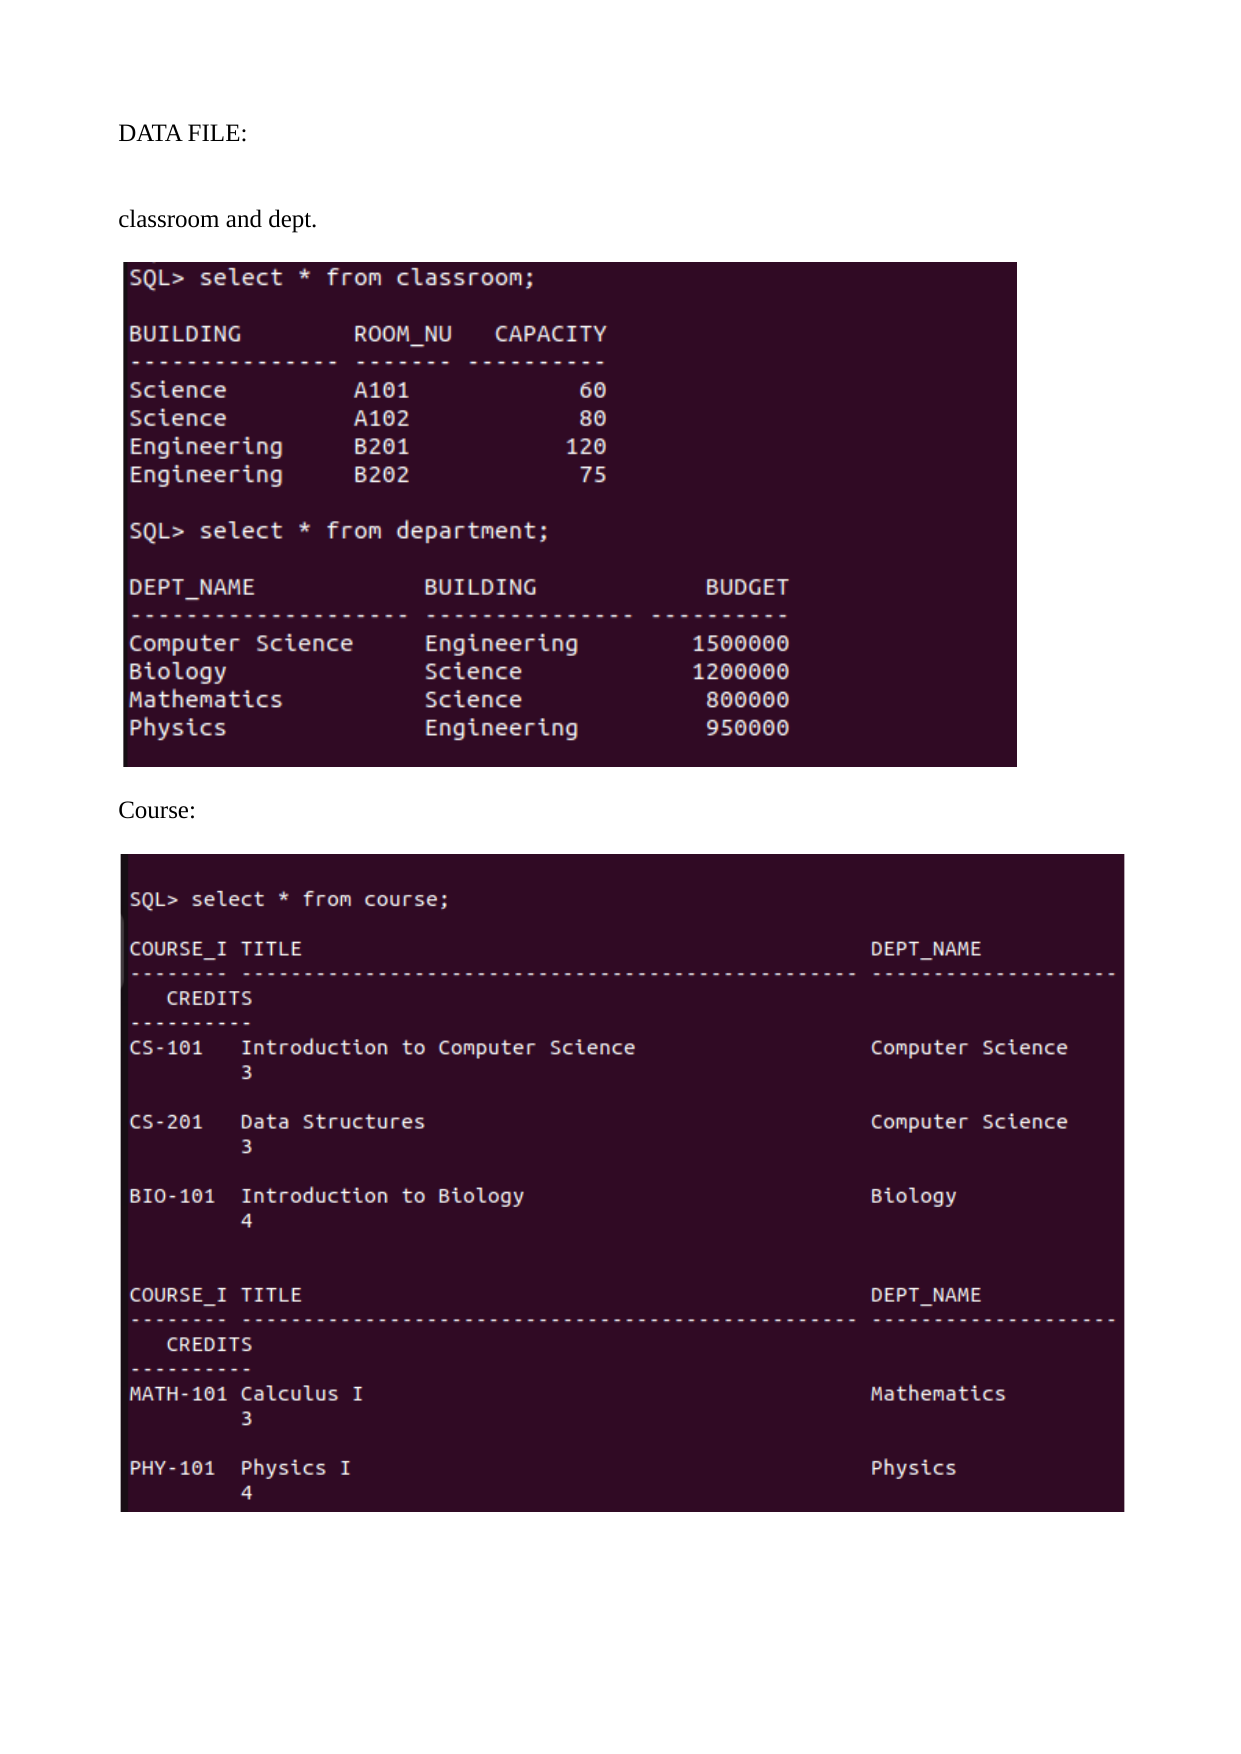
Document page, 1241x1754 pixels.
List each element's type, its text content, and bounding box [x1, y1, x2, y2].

text classroom and dept. [118, 204, 1122, 233]
picture [123, 262, 1017, 767]
text Course: [118, 796, 1122, 824]
text DATA FILE: [118, 118, 1122, 147]
picture [120, 854, 1125, 1512]
